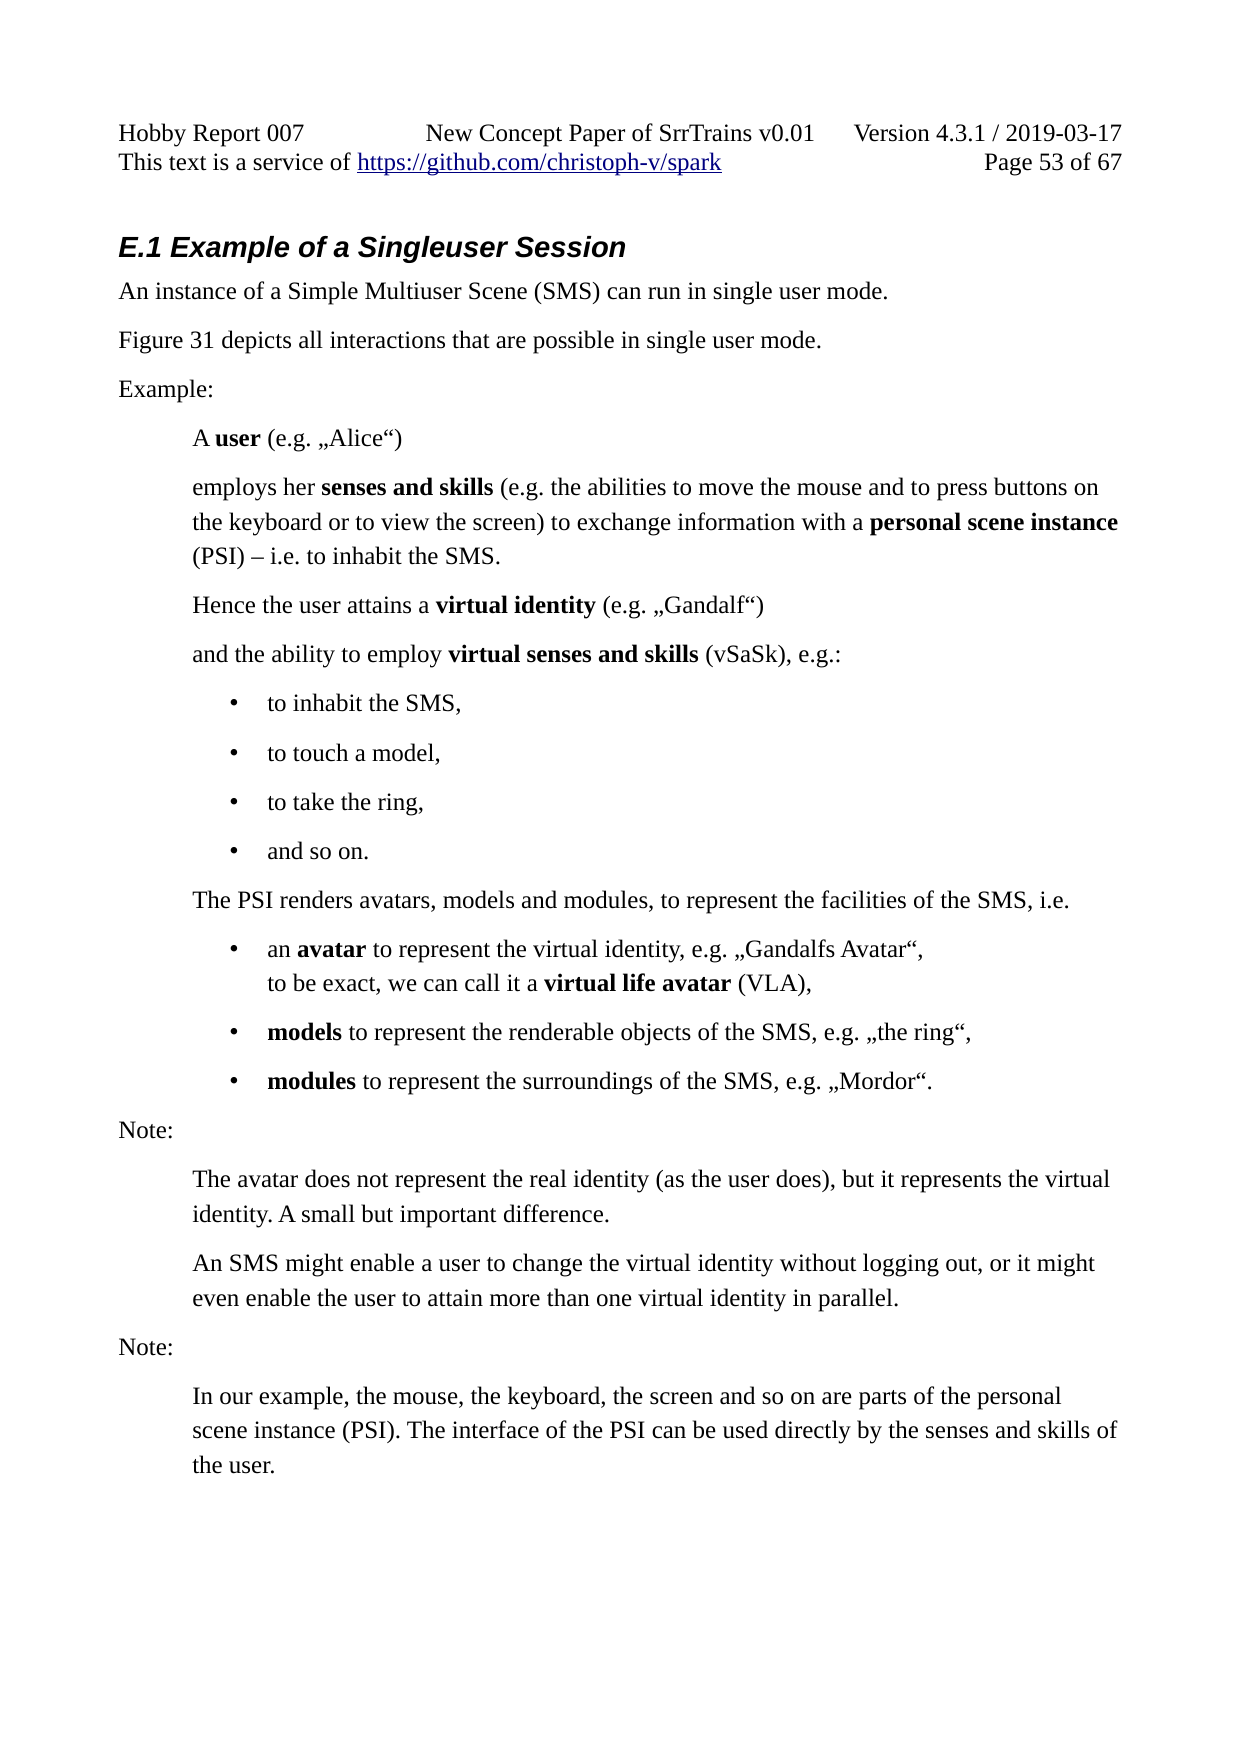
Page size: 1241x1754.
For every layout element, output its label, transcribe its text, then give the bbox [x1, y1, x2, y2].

text employs her senses and skills (e.g. the abilities to move the mouse and to press buttons on the keyboard or to view the screen) to exchange information with a personal scene instance (PSI) – i.e. to inhabit the SMS. [192, 472, 1122, 570]
text In our example, the mouse, the keyboard, the screen and so on are parts of the personal scene instance (PSI). The interface of the PSI can be used directly by the senses and skills of the user. [192, 1381, 1122, 1478]
text Figure 31 depicts all interactions that are possible in single user mode. [118, 325, 1122, 354]
text A user (e.g. „Alice“) [192, 423, 1122, 452]
text The PSI renders avatars, models and modules, to represent the facilities of the SMS, i.e. [192, 885, 1122, 913]
list models to represent the renderable objects of the SMS, e.g. „the ring“, [229, 1017, 1122, 1046]
list to inhabit the SMS, [229, 688, 1122, 717]
list an avatar to represent the virtual identity, e.g. „Gandalfs Avatar“, to be exact, we can call it a virtual life avatar (VLA), [229, 934, 1122, 997]
text Note: [118, 1332, 1122, 1360]
list modules to represent the surroundings of the SMS, e.g. „Mordor“. [229, 1066, 1122, 1095]
text and the ability to employ virtual senses and skills (vSaSk), e.g.: [192, 639, 1122, 668]
text Hence the user attains a virtual identity (e.g. „Gandalf“) [192, 590, 1122, 619]
text The avatar does not represent the real identity (as the user does), but it represents the virtual identity. A small but important difference. [192, 1164, 1122, 1228]
text Note: [118, 1116, 1122, 1144]
list and so on. [229, 836, 1122, 864]
list to take the ring, [229, 787, 1122, 815]
list to touch a model, [229, 738, 1122, 766]
text Example: [118, 374, 1122, 403]
text An SMS might enable a user to change the virtual identity without logging out, or it might even enable the user to attain more than one virtual identity in parallel. [192, 1248, 1122, 1311]
text An instance of a Simple Multiuser Scene (SMS) can run in single user mode. [118, 276, 1122, 305]
subtitle E.1 Example of a Singleuser Session [118, 230, 1122, 264]
